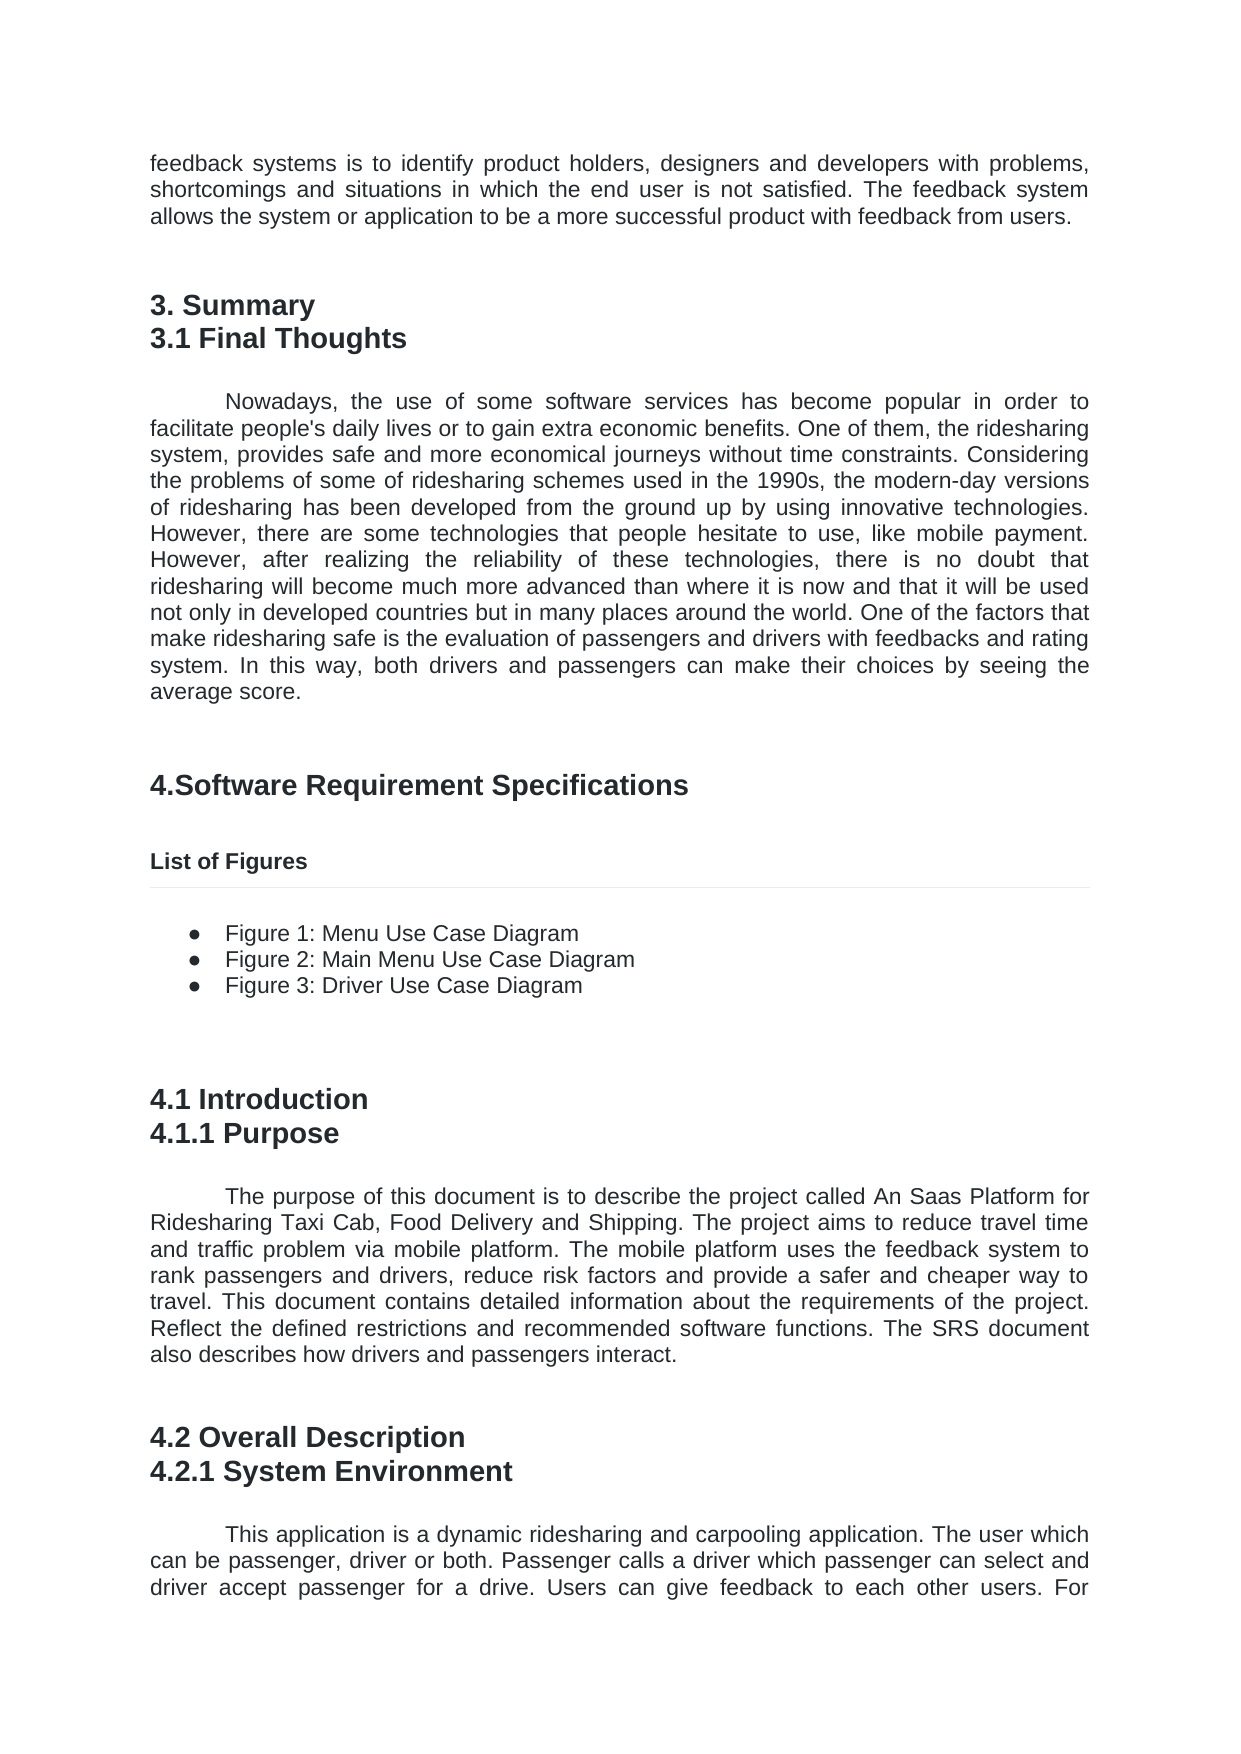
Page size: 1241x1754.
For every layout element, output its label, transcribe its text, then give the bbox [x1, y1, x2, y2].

subtitle 4.2 Overall Description [466, 1420, 1090, 1454]
list Figure 1: Menu Use Case Diagram [187, 920, 1090, 946]
text 4.1 Introduction [150, 1082, 1090, 1116]
subtitle 3. Summary [315, 288, 1090, 321]
list Figure 2: Main Menu Use Case Diagram [187, 946, 1090, 972]
subtitle List of Figures [150, 848, 1090, 887]
text feedback systems is to identify product holders, designers and developers with problems, shortcomings and situations in which the end user is not satisfied. The feedback system allows the system or application to be a more successful product with feedback from users. [150, 150, 1090, 229]
subtitle 4.2.1 System Environment [513, 1454, 1090, 1487]
text Nowadays, the use of some software services has become popular in order to facilitate people's daily lives or to gain extra economic benefits. One of them, the ridesharing system, provides safe and more economical journeys without time constraints. Considering the problems of some of ridesharing schemes used in the 1990s, the modern-day versions of ridesharing has been developed from the ground up by using innovative technologies. However, there are some technologies that people hesitate to use, like mobile payment. However, after realizing the reliability of these technologies, there is no doubt that ridesharing will become much more advanced than where it is now and that it will be used not only in developed countries but in many places around the world. One of the factors that make ridesharing safe is the evaluation of passengers and drivers with feedbacks and rating system. In this way, both drivers and passengers can make their choices by seeing the average score. [150, 388, 1090, 704]
list Figure 3: Driver Use Case Diagram [187, 972, 1090, 999]
subtitle 3.1 Final Thoughts [408, 321, 1090, 355]
subtitle 4.Software Requirement Specifications [150, 768, 1090, 802]
text The purpose of this document is to describe the project called An Saas Platform for Ridesharing Taxi Cab, Food Delivery and Shipping. The project aims to reduce travel time and traffic problem via mobile platform. The mobile platform uses the feedback system to rank passengers and drivers, reduce risk factors and provide a safer and cheaper way to travel. This document contains detailed information about the requirements of the project. Reflect the defined restrictions and recommended software functions. The SRS document also describes how drivers and passengers interact. [150, 1183, 1090, 1367]
text 4.1.1 Purpose [150, 1116, 1090, 1149]
text This application is a dynamic ridesharing and carpooling application. The user which can be passenger, driver or both. Passenger calls a driver which passenger can select and driver accept passenger for a drive. Users can give feedback to each other users. For [150, 1521, 1090, 1600]
